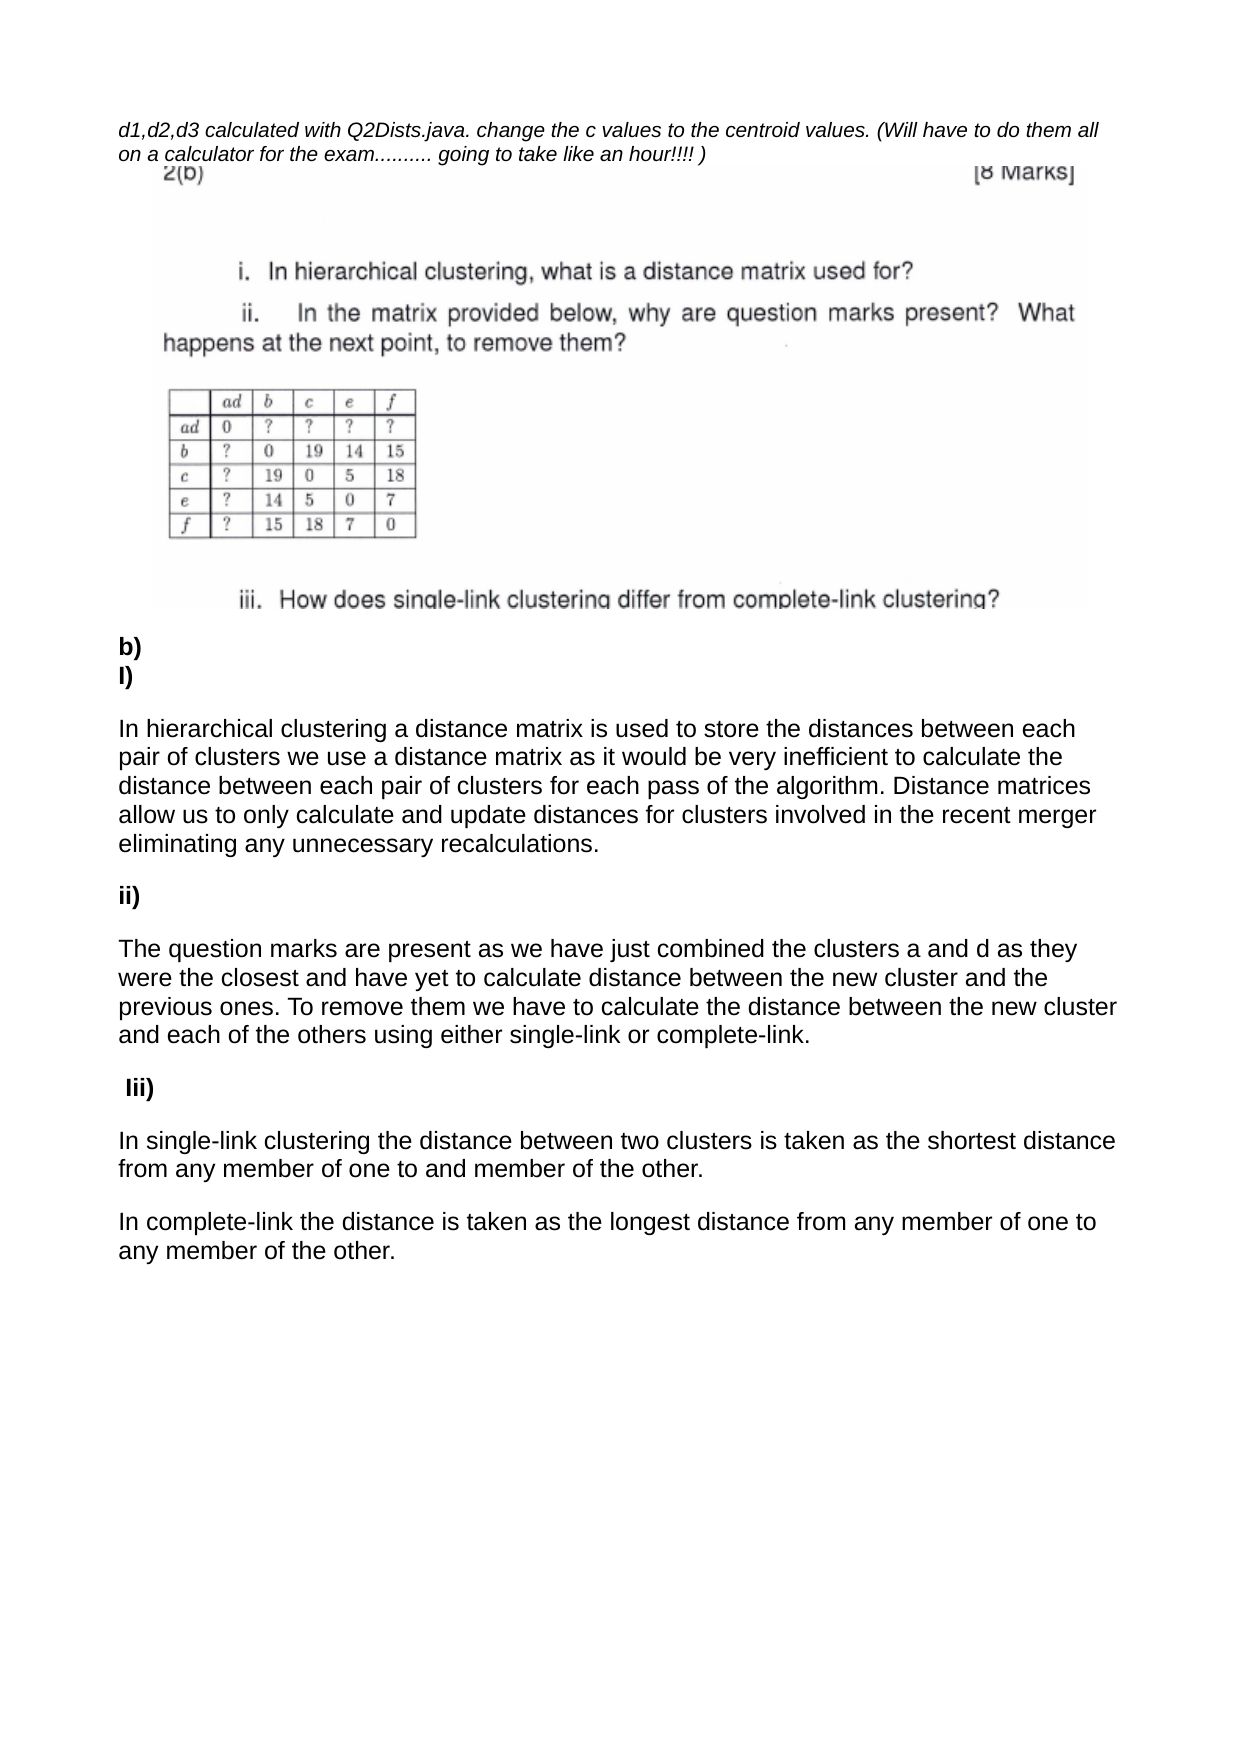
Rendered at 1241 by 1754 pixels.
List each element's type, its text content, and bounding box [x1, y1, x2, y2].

text d1,d2,d3 calculated with Q2Dists.java. change the c values to the centroid values. (Will have to do them all on a calculator for the exam.......... going to take like an hour!!!! ) [118, 118, 1122, 166]
text ii) [118, 881, 1122, 910]
text The question marks are present as we have just combined the clusters a and d as they were the closest and have yet to calculate distance between the new cluster and the previous ones. To remove them we have to calculate the distance between the new cluster and each of the others using either single-link or complete-link. [118, 934, 1122, 1049]
text b) [118, 632, 1122, 661]
text Iii) [118, 1073, 1122, 1102]
text In hierarchical clustering a distance matrix is used to store the distances between each pair of clusters we use a distance matrix as it would be very inefficient to calculate the distance between each pair of clusters for each pass of the algorithm. Distance matrices allow us to only calculate and update distances for clusters involved in the recent merger eliminating any unnecessary recalculations. [118, 714, 1122, 857]
picture [152, 166, 1088, 609]
text In complete-link the distance is taken as the longest distance from any member of one to any member of the other. [118, 1207, 1122, 1265]
text I) [118, 661, 1122, 690]
text In single-link clustering the distance between two clusters is taken as the shortest distance from any member of one to and member of the other. [118, 1126, 1122, 1183]
